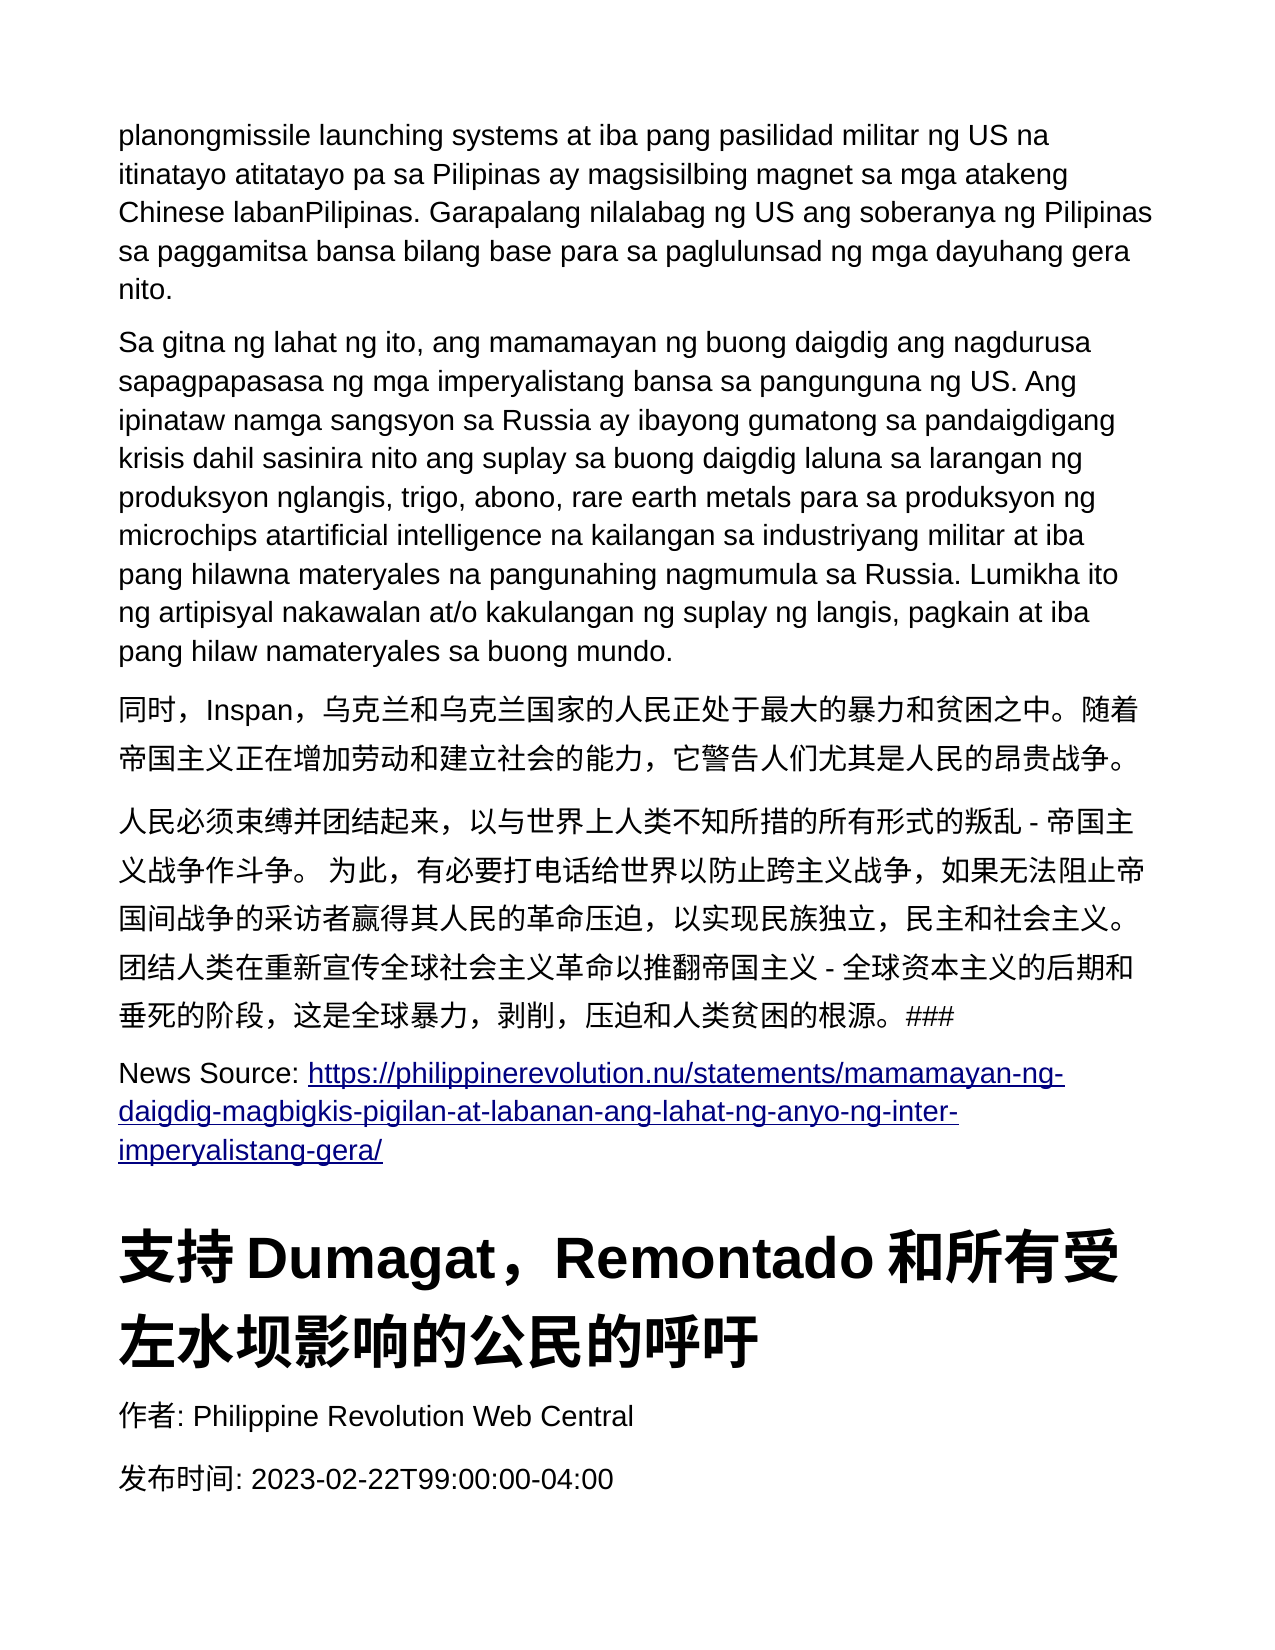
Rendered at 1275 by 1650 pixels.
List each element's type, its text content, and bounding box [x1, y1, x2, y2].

text planongmissile launching systems at iba pang pasilidad militar ng US na itinatayo atitatayo pa sa Pilipinas ay magsisilbing magnet sa mga atakeng Chinese labanPilipinas. Garapalang nilalabag ng US ang soberanya ng Pilipinas sa paggamitsa bansa bilang base para sa paglulunsad ng mga dayuhang gera nito. [118, 118, 1157, 306]
text 发布时间: 2023-02-22T99:00:00-04:00 [118, 1456, 1157, 1498]
text 作者: Philippine Revolution Web Central [118, 1392, 1157, 1435]
subtitle 支持Dumagat，Remontado和所有受左水坝影响的公民的呼吁 [118, 1211, 1157, 1380]
text 同时，Inspan，乌克兰和乌克兰国家的人民正处于最大的暴力和贫困之中。随着帝国主义正在增加劳动和建立社会的能力，它警告人们尤其是人民的昂贵战争。 [118, 687, 1157, 778]
text 人民必须束缚并团结起来，以与世界上人类不知所措的所有形式的叛乱 - 帝国主义战争作斗争。 为此，有必要打电话给世界以防止跨主义战争，如果无法阻止帝国间战争的采访者赢得其人民的革命压迫，以实现民族独立，民主和社会主义。团结人类在重新宣传全球社会主义革命以推翻帝国主义 - 全球资本主义的后期和垂死的阶段，这是全球暴力，剥削，压迫和人类贫困的根源。### [118, 798, 1157, 1035]
text News Source: https://philippinerevolution.nu/statements/mamamayan-ng-daigdig-magbigkis-pigilan-at-labanan-ang-lahat-ng-anyo-ng-inter-imperyalistang-gera/ [118, 1056, 1157, 1166]
text Sa gitna ng lahat ng ito, ang mamamayan ng buong daigdig ang nagdurusa sapagpapasasa ng mga imperyalistang bansa sa pangunguna ng US. Ang ipinataw namga sangsyon sa Russia ay ibayong gumatong sa pandaigdigang krisis dahil sasinira nito ang suplay sa buong daigdig laluna sa larangan ng produksyon nglangis, trigo, abono, rare earth metals para sa produksyon ng microchips atartificial intelligence na kailangan sa industriyang militar at iba pang hilawna materyales na pangunahing nagmumula sa Russia. Lumikha ito ng artipisyal nakawalan at/o kakulangan ng suplay ng langis, pagkain at iba pang hilaw namateryales sa buong mundo. [118, 325, 1157, 667]
